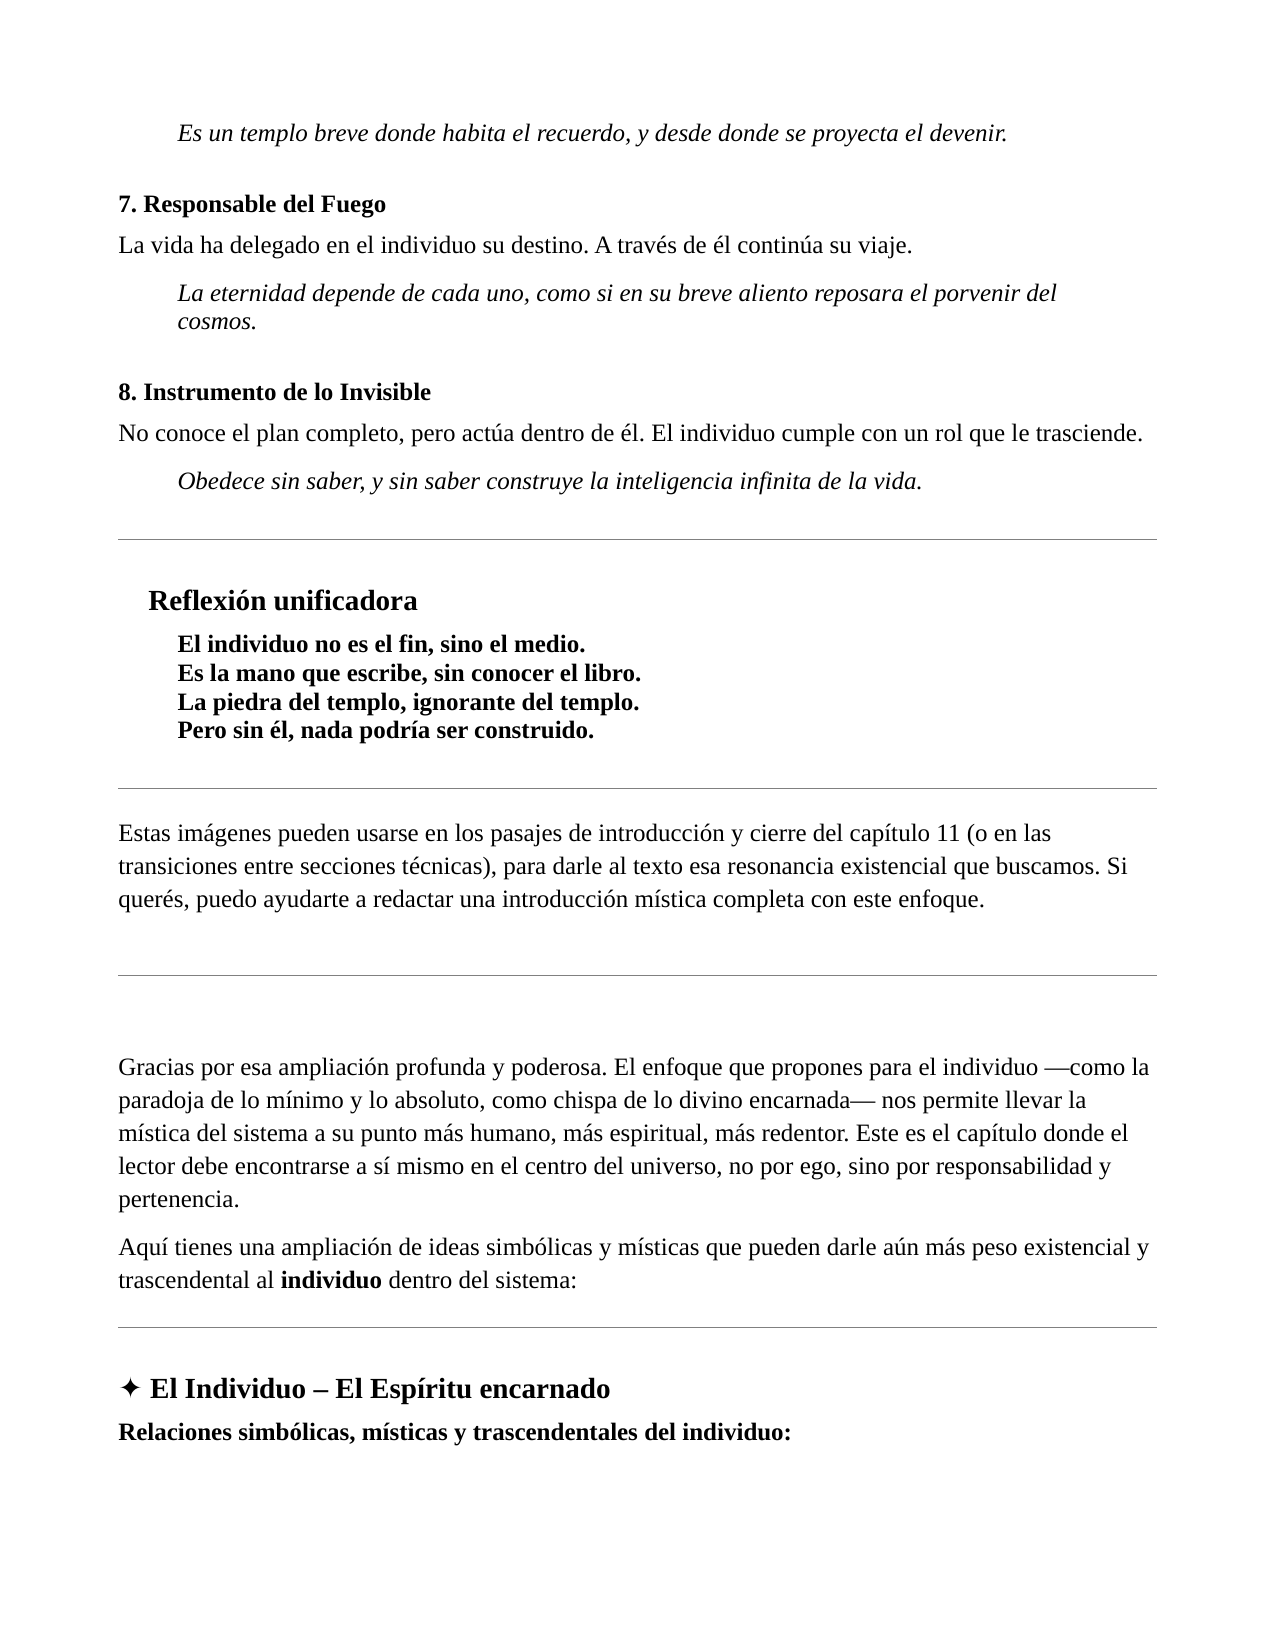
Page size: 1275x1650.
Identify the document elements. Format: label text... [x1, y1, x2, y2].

text Aquí tienes una ampliación de ideas simbólicas y místicas que pueden darle aún más peso existencial y trascendental al individuo dentro del sistema: [118, 1232, 1157, 1294]
text Estas imágenes pueden usarse en los pasajes de introducción y cierre del capítulo 11 (o en las transiciones entre secciones técnicas), para darle al texto esa resonancia existencial que buscamos. Si querés, puedo ayudarte a redactar una introducción mística completa con este enfoque. [118, 818, 1157, 913]
text La vida ha delegado en el individuo su destino. A través de él continúa su viaje. [118, 230, 1157, 259]
subtitle ✨ Reflexión unificadora [118, 583, 1157, 617]
text No conoce el plan completo, pero actúa dentro de él. El individuo cumple con un rol que le trasciende. [118, 418, 1157, 447]
text Obedece sin saber, y sin saber construye la inteligencia infinita de la vida. [177, 466, 1098, 495]
text Relaciones simbólicas, místicas y trascendentales del individuo: [118, 1417, 1157, 1446]
text El individuo no es el fin, sino el medio. Es la mano que escribe, sin conocer el libro. La piedra del templo, ignorante del templo. Pero sin él, nada podría ser construido. [177, 629, 1098, 744]
text La eternidad depende de cada uno, como si en su breve aliento reposara el porvenir del cosmos. [177, 278, 1098, 335]
subtitle ✦ El Individuo – El Espíritu encarnado [118, 1371, 1157, 1405]
text Gracias por esa ampliación profunda y poderosa. El enfoque que propones para el individuo —como la paradoja de lo mínimo y lo absoluto, como chispa de lo divino encarnada— nos permite llevar la mística del sistema a su punto más humano, más espiritual, más redentor. Este es el capítulo donde el lector debe encontrarse a sí mismo en el centro del universo, no por ego, sino por responsabilidad y pertenencia. [118, 1052, 1157, 1213]
text Es un templo breve donde habita el recuerdo, y desde donde se proyecta el devenir. [177, 118, 1098, 147]
subtitle 8. Instrumento de lo Invisible [118, 377, 1157, 406]
subtitle 7. Responsable del Fuego [118, 189, 1157, 218]
